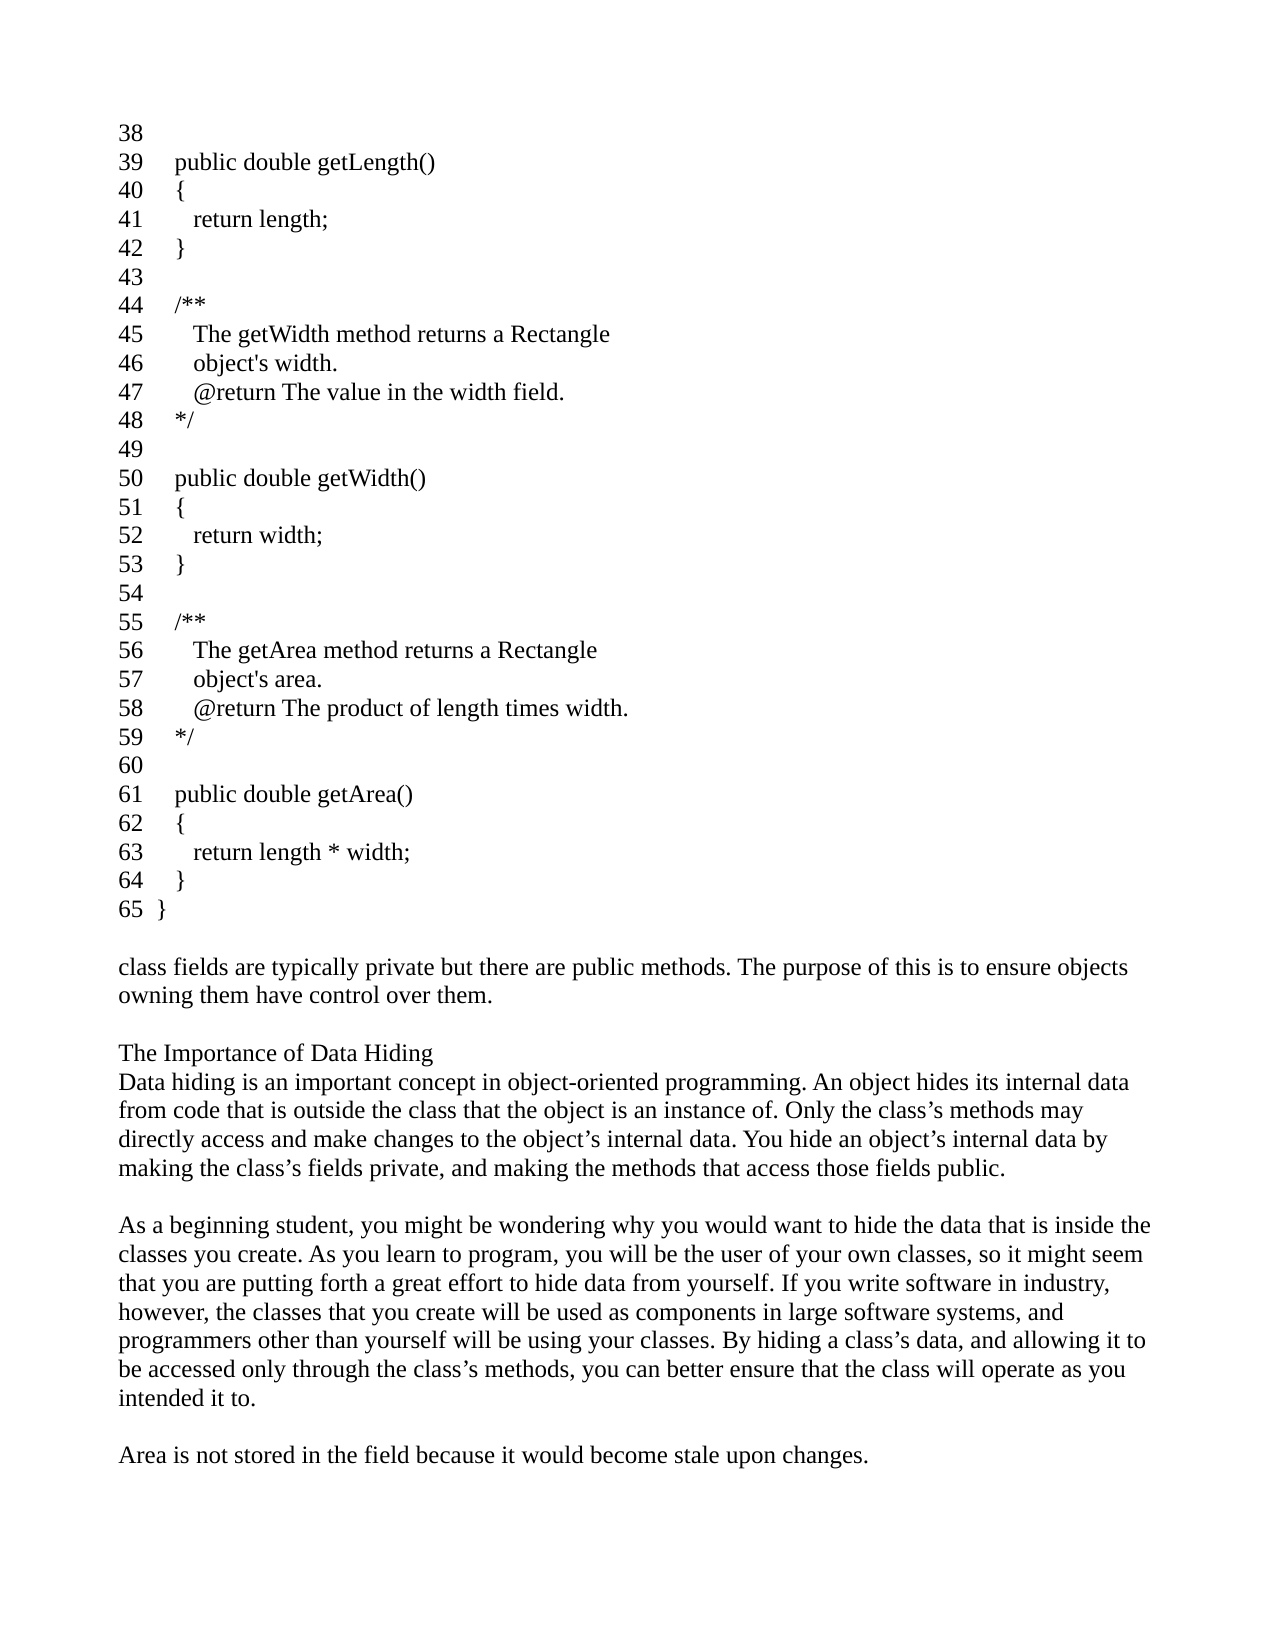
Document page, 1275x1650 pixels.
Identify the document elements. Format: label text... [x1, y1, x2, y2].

text class fields are typically private but there are public methods. The purpose of this is to ensure objects owning them have control over them. [118, 952, 1157, 1009]
text 55 /** [118, 607, 1157, 636]
text 42 } [118, 233, 1157, 262]
text 50 public double getWidth() [118, 463, 1157, 492]
text 62 { [118, 808, 1157, 837]
text 40 { [118, 176, 1157, 204]
text Data hiding is an important concept in object-oriented programming. An object hides its internal data from code that is outside the class that the object is an instance of. Only the class’s methods may directly access and make changes to the object’s internal data. You hide an object’s internal data by making the class’s fields private, and making the methods that access those fields public. [118, 1067, 1157, 1182]
text 54 [118, 578, 1157, 607]
text 53 } [118, 549, 1157, 578]
text 48 */ [118, 406, 1157, 434]
text 57 object's area. [118, 664, 1157, 693]
text 47 @return The value in the width field. [118, 377, 1157, 406]
text 39 public double getLength() [118, 147, 1157, 176]
text 56 The getArea method returns a Rectangle [118, 636, 1157, 664]
text 45 The getWidth method returns a Rectangle [118, 319, 1157, 348]
text 51 { [118, 492, 1157, 521]
text 43 [118, 262, 1157, 291]
text 61 public double getArea() [118, 779, 1157, 808]
text 59 */ [118, 722, 1157, 751]
text 65 } [118, 894, 1157, 923]
text The Importance of Data Hiding [118, 1038, 1157, 1067]
text 63 return length * width; [118, 837, 1157, 866]
text As a beginning student, you might be wondering why you would want to hide the data that is inside the classes you create. As you learn to program, you will be the user of your own classes, so it might seem that you are putting forth a great effort to hide data from yourself. If you write software in industry, however, the classes that you create will be used as components in large software systems, and programmers other than yourself will be using your classes. By hiding a class’s data, and allowing it to be accessed only through the class’s methods, you can better ensure that the class will operate as you intended it to. [118, 1211, 1157, 1412]
text Area is not stored in the field because it would become stale upon changes. [118, 1441, 1157, 1469]
text 41 return length; [118, 204, 1157, 233]
text 64 } [118, 866, 1157, 894]
text 46 object's width. [118, 348, 1157, 377]
text 44 /** [118, 291, 1157, 319]
text 58 @return The product of length times width. [118, 693, 1157, 722]
text 60 [118, 751, 1157, 779]
text 49 [118, 434, 1157, 463]
text 52 return width; [118, 521, 1157, 549]
text 38 [118, 118, 1157, 147]
